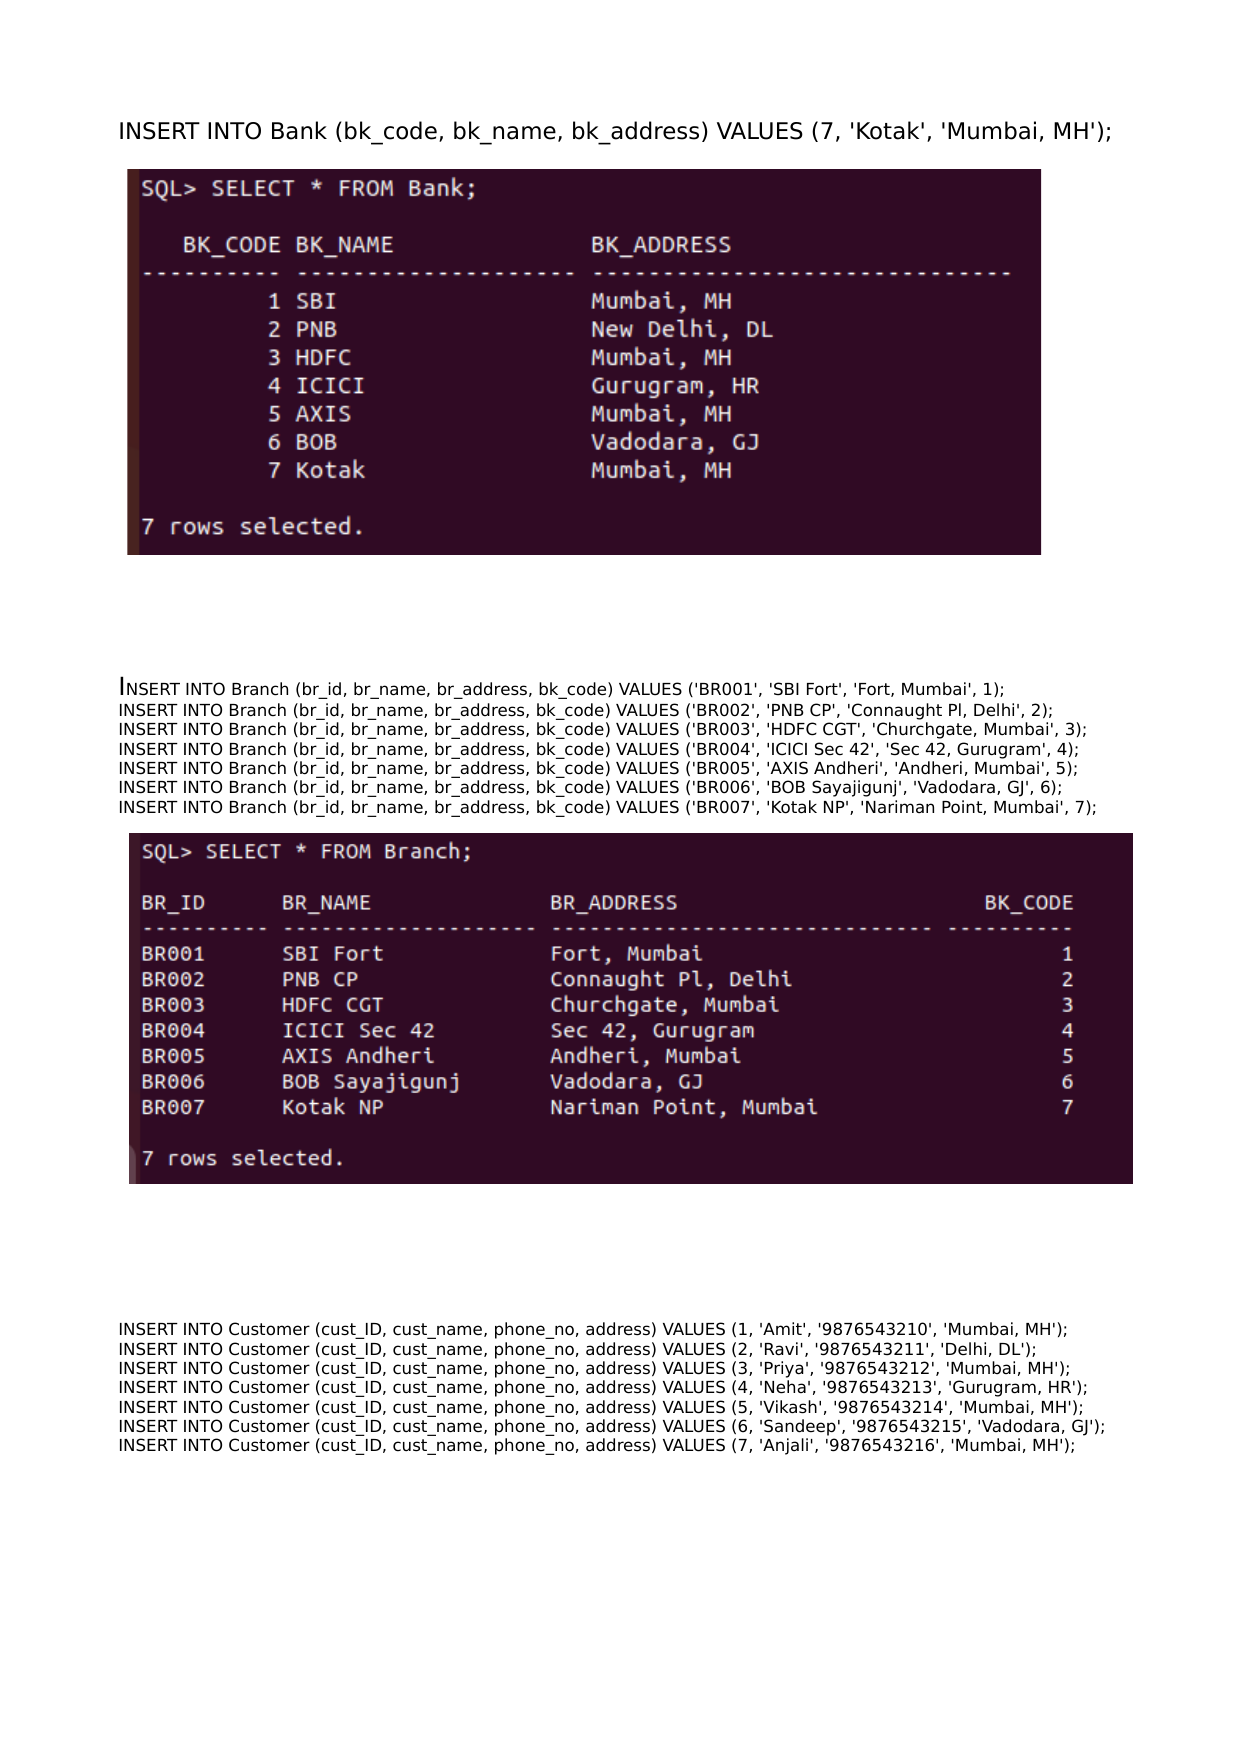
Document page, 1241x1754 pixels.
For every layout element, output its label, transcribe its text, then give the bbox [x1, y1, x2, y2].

text INSERT INTO Customer (cust_ID, cust_name, phone_no, address) VALUES (7, 'Anjali', '9876543216', 'Mumbai, MH'); [118, 1436, 1122, 1456]
picture [129, 833, 1133, 1184]
text INSERT INTO Branch (br_id, br_name, br_address, bk_code) VALUES ('BR003', 'HDFC CGT', 'Churchgate, Mumbai', 3); [118, 720, 1122, 739]
text INSERT INTO Bank (bk_code, bk_name, bk_address) VALUES (7, 'Kotak', 'Mumbai, MH'); [118, 118, 1122, 145]
text INSERT INTO Branch (br_id, br_name, br_address, bk_code) VALUES ('BR002', 'PNB CP', 'Connaught Pl, Delhi', 2); [118, 701, 1122, 720]
text INSERT INTO Customer (cust_ID, cust_name, phone_no, address) VALUES (5, 'Vikash', '9876543214', 'Mumbai, MH'); [118, 1397, 1122, 1417]
text INSERT INTO Customer (cust_ID, cust_name, phone_no, address) VALUES (1, 'Amit', '9876543210', 'Mumbai, MH'); [118, 1320, 1122, 1339]
text INSERT INTO Customer (cust_ID, cust_name, phone_no, address) VALUES (6, 'Sandeep', '9876543215', 'Vadodara, GJ'); [118, 1417, 1122, 1436]
text INSERT INTO Customer (cust_ID, cust_name, phone_no, address) VALUES (2, 'Ravi', '9876543211', 'Delhi, DL'); [118, 1339, 1122, 1359]
text INSERT INTO Branch (br_id, br_name, br_address, bk_code) VALUES ('BR005', 'AXIS Andheri', 'Andheri, Mumbai', 5); [118, 759, 1122, 778]
text INSERT INTO Branch (br_id, br_name, br_address, bk_code) VALUES ('BR007', 'Kotak NP', 'Nariman Point, Mumbai', 7); [118, 798, 1122, 817]
text INSERT INTO Customer (cust_ID, cust_name, phone_no, address) VALUES (4, 'Neha', '9876543213', 'Gurugram, HR'); [118, 1378, 1122, 1397]
text INSERT INTO Branch (br_id, br_name, br_address, bk_code) VALUES ('BR006', 'BOB Sayajigunj', 'Vadodara, GJ', 6); [118, 778, 1122, 798]
text INSERT INTO Customer (cust_ID, cust_name, phone_no, address) VALUES (3, 'Priya', '9876543212', 'Mumbai, MH'); [118, 1359, 1122, 1378]
picture [127, 169, 1042, 555]
text INSERT INTO Branch (br_id, br_name, br_address, bk_code) VALUES ('BR004', 'ICICI Sec 42', 'Sec 42, Gurugram', 4); [118, 739, 1122, 759]
text INSERT INTO Branch (br_id, br_name, br_address, bk_code) VALUES ('BR001', 'SBI Fort', 'Fort, Mumbai', 1); [118, 672, 1122, 701]
